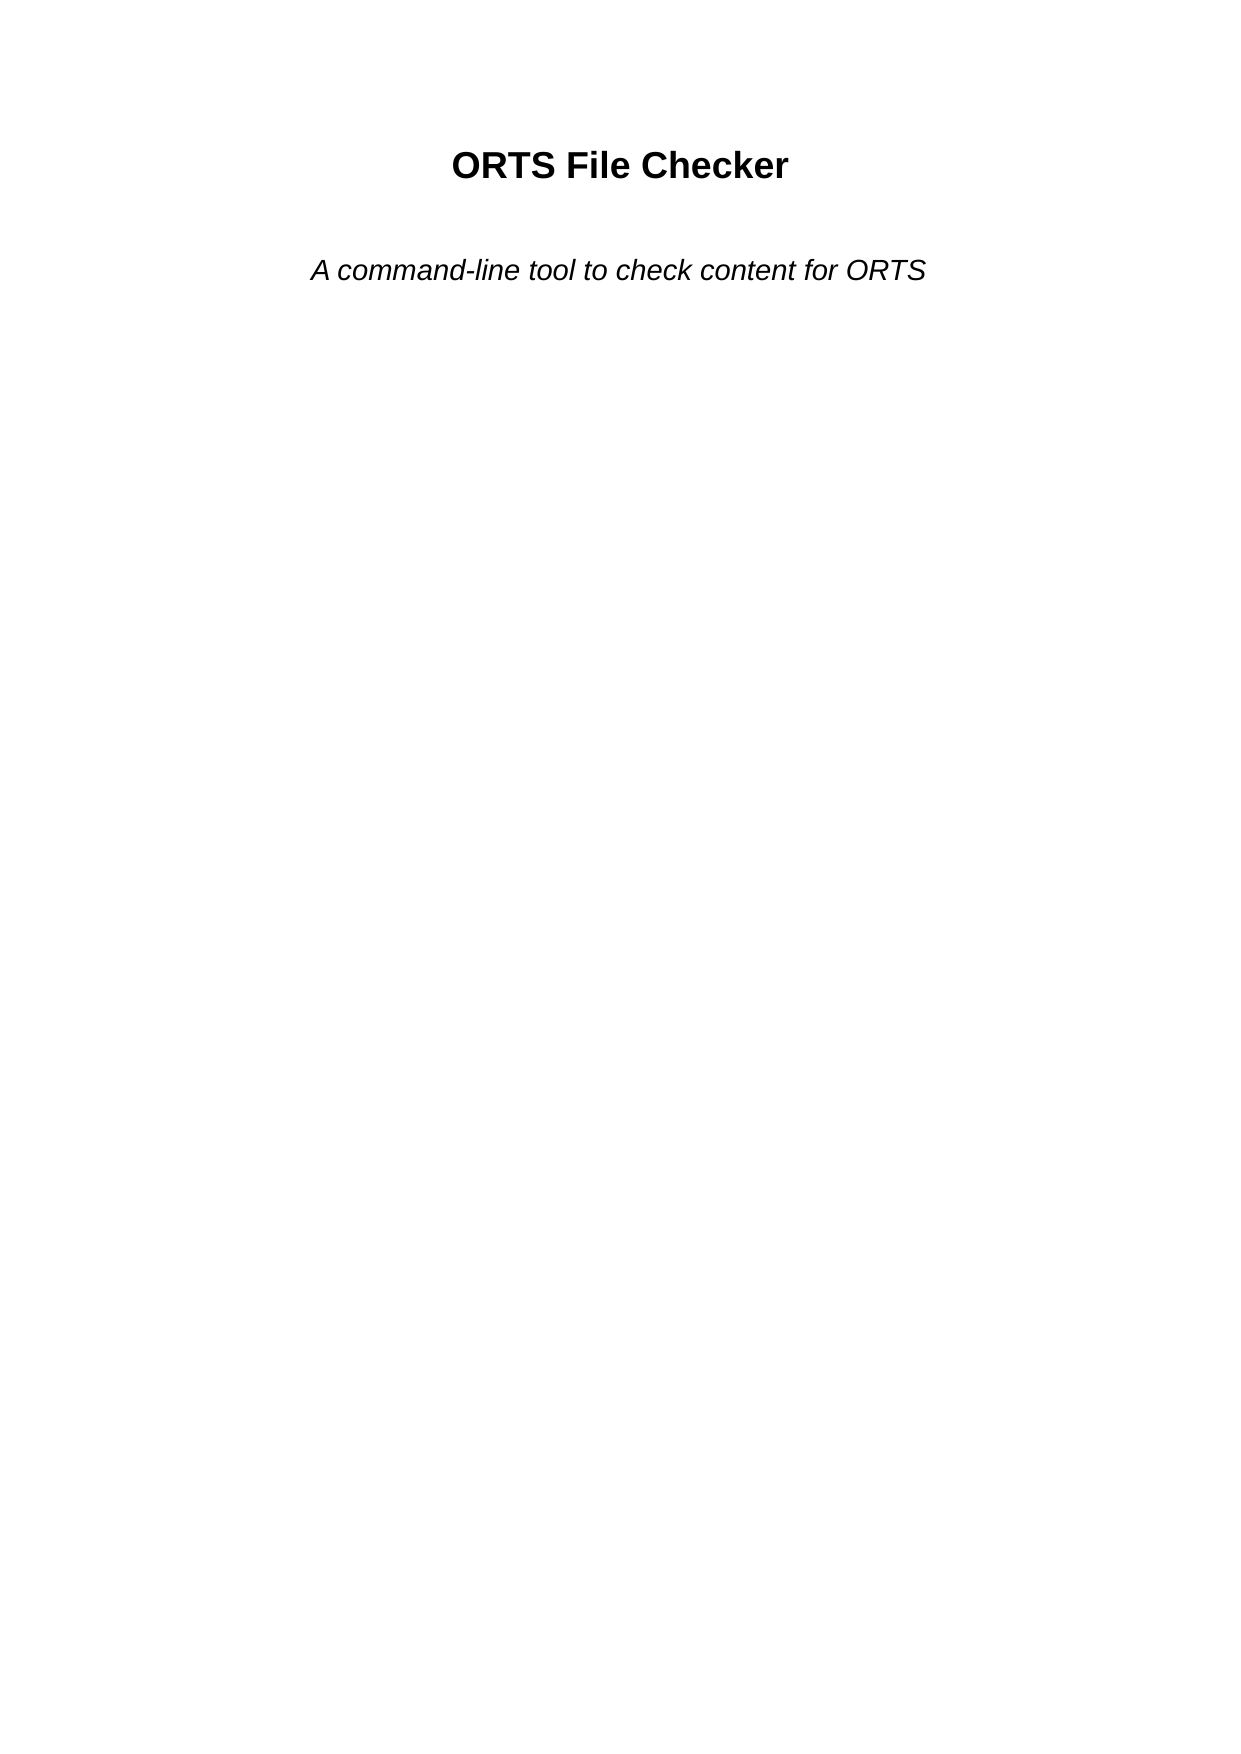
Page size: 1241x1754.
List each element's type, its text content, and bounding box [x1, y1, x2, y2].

subtitle A command-line tool to check content for ORTS [118, 252, 1122, 319]
title ORTS File Checker [118, 143, 1122, 186]
